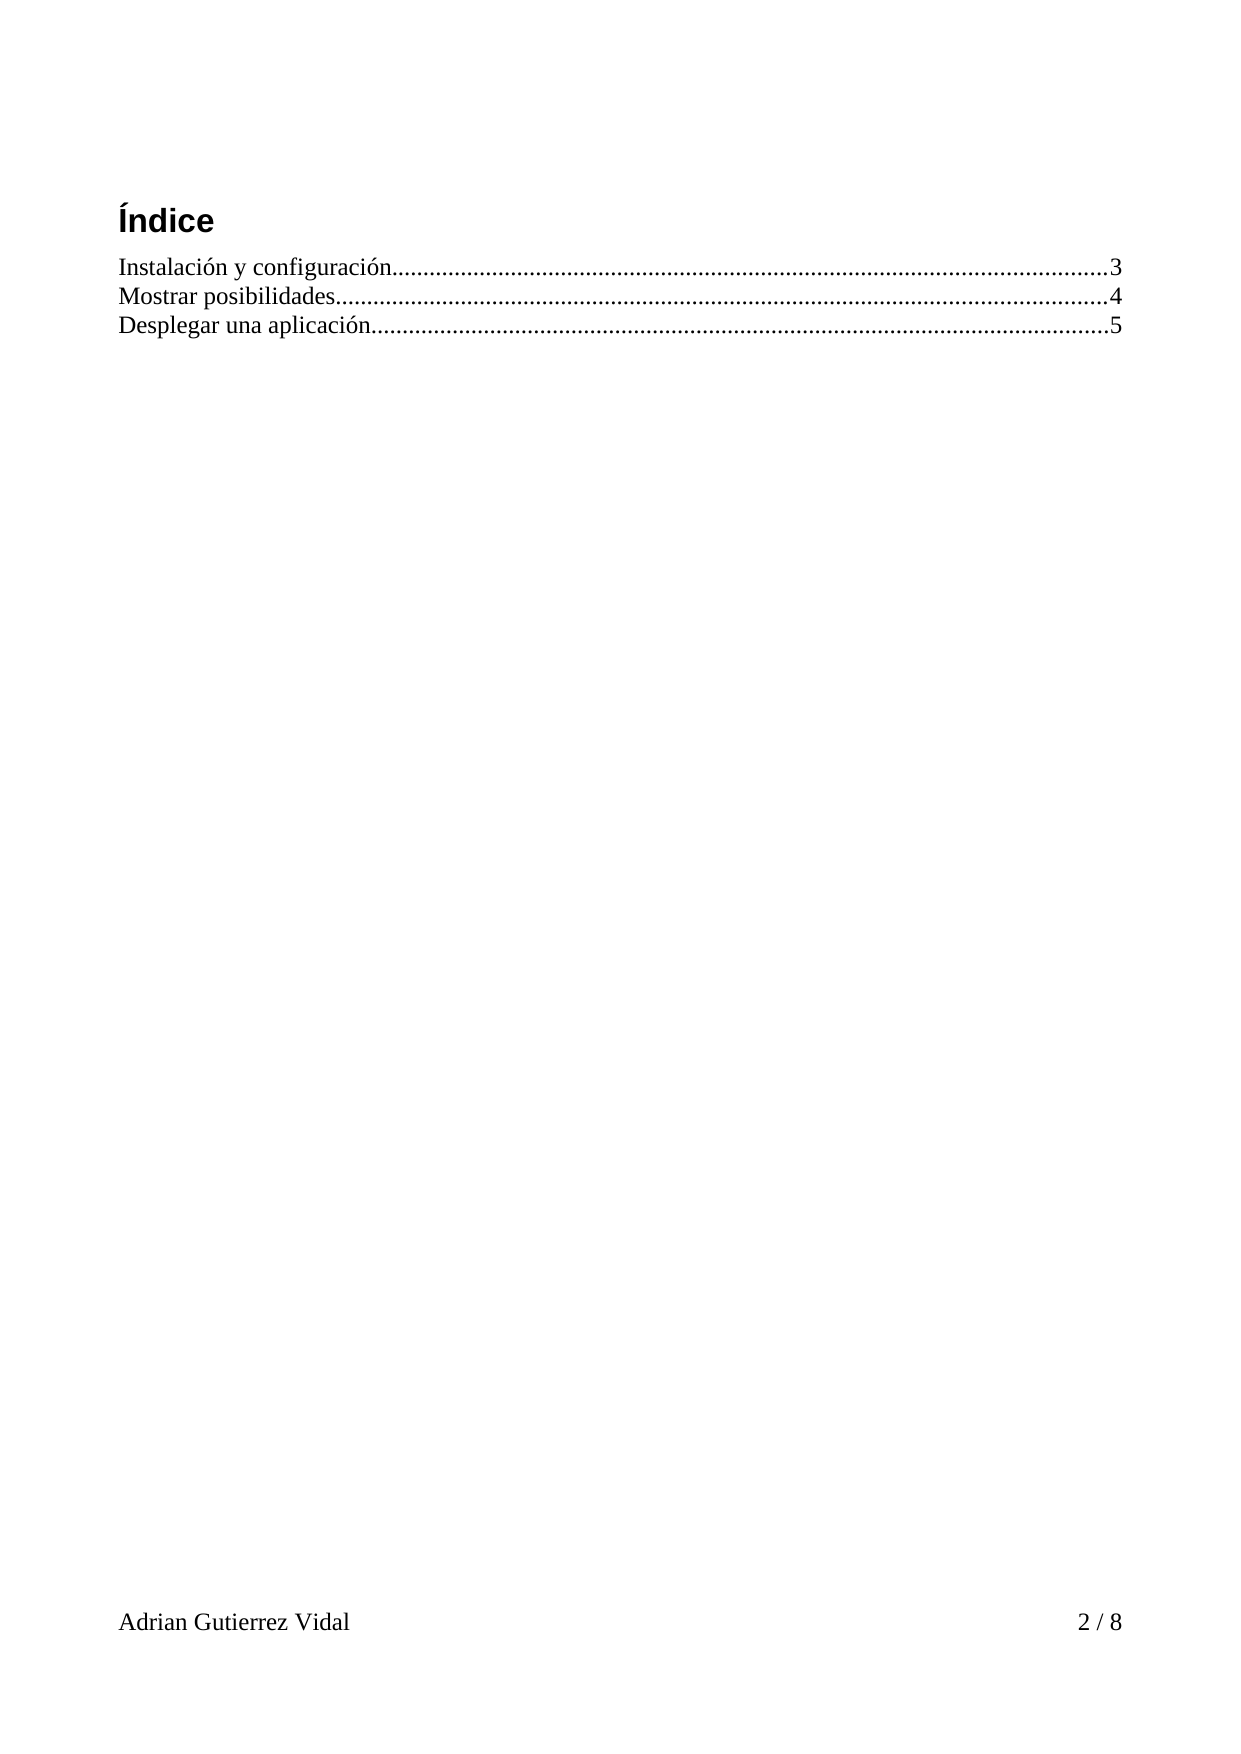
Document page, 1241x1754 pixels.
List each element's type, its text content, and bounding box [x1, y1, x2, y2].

text Desplegar una aplicación. 5 [118, 310, 1122, 338]
text Instalación y configuración. 3 [118, 252, 1122, 281]
text Mostrar posibilidades. 4 [118, 281, 1122, 310]
subtitle Índice [118, 201, 1122, 240]
